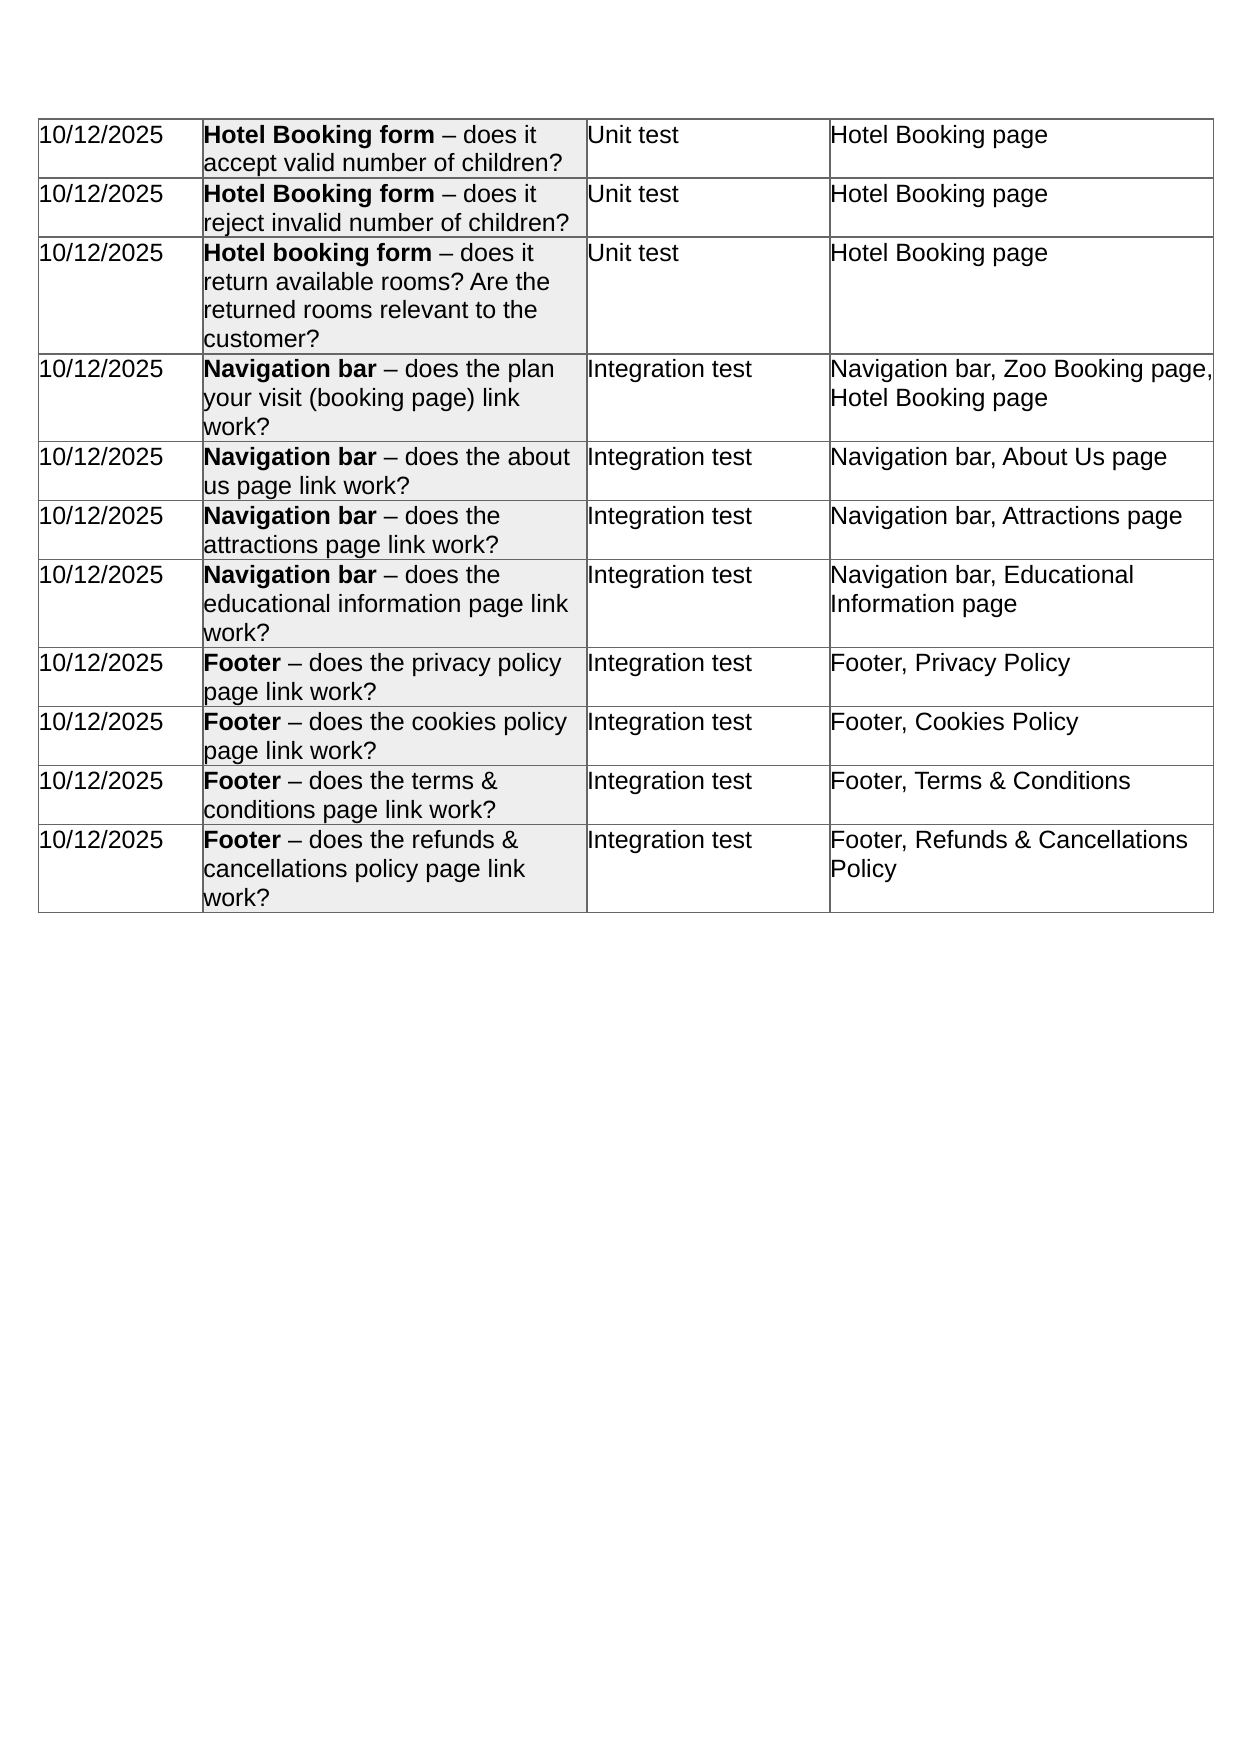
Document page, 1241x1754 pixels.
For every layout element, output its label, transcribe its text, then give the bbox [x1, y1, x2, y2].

table_cell Hotel Booking page [831, 238, 1213, 353]
table_cell 10/12/2025 [39, 825, 202, 912]
table_cell Navigation bar, Educational Information page [831, 560, 1213, 647]
table_cell Hotel Booking form – does it accept valid number of children? [204, 120, 586, 177]
table_cell Integration test [588, 707, 829, 765]
table_cell Footer, Terms & Conditions [831, 766, 1213, 824]
table_cell Unit test [588, 179, 829, 236]
table_cell Integration test [588, 825, 829, 912]
table_cell Footer – does the privacy policy page link work? [204, 648, 586, 706]
table_cell Footer – does the terms & conditions page link work? [204, 766, 586, 824]
table_cell Integration test [588, 766, 829, 824]
table_cell Hotel booking form – does it return available rooms? Are the returned rooms relevant to the customer? [204, 238, 586, 353]
table_cell Footer – does the refunds & cancellations policy page link work? [204, 825, 586, 912]
table_cell Navigation bar – does the plan your visit (booking page) link work? [204, 355, 586, 441]
table_cell 10/12/2025 [39, 766, 202, 824]
table_cell Navigation bar – does the attractions page link work? [204, 501, 586, 559]
table_cell 10/12/2025 [39, 355, 202, 441]
table_cell Navigation bar – does the about us page link work? [204, 442, 586, 500]
table_cell Hotel Booking page [831, 179, 1213, 236]
table_cell Footer – does the cookies policy page link work? [204, 707, 586, 765]
table_cell Footer, Privacy Policy [831, 648, 1213, 706]
table_cell Navigation bar, About Us page [831, 442, 1213, 500]
table_cell Integration test [588, 442, 829, 500]
table_cell Navigation bar, Attractions page [831, 501, 1213, 559]
table_cell 10/12/2025 [39, 648, 202, 706]
table_cell Unit test [588, 120, 829, 177]
table_cell 10/12/2025 [39, 120, 202, 177]
table_cell Integration test [588, 501, 829, 559]
table_cell Footer, Cookies Policy [831, 707, 1213, 765]
table_cell 10/12/2025 [39, 179, 202, 236]
table_cell Hotel Booking form – does it reject invalid number of children? [204, 179, 586, 236]
table_cell Hotel Booking page [831, 120, 1213, 177]
table_cell 10/12/2025 [39, 707, 202, 765]
table_cell 10/12/2025 [39, 442, 202, 500]
table_cell Integration test [588, 648, 829, 706]
table_cell 10/12/2025 [39, 238, 202, 353]
table_cell Integration test [588, 560, 829, 647]
table_cell Unit test [588, 238, 829, 353]
table_cell Integration test [588, 355, 829, 441]
table_cell Footer, Refunds & Cancellations Policy [831, 825, 1213, 912]
table_cell Navigation bar, Zoo Booking page, Hotel Booking page [831, 355, 1213, 441]
table_cell Navigation bar – does the educational information page link work? [204, 560, 586, 647]
table_cell 10/12/2025 [39, 501, 202, 559]
table_cell 10/12/2025 [39, 560, 202, 647]
